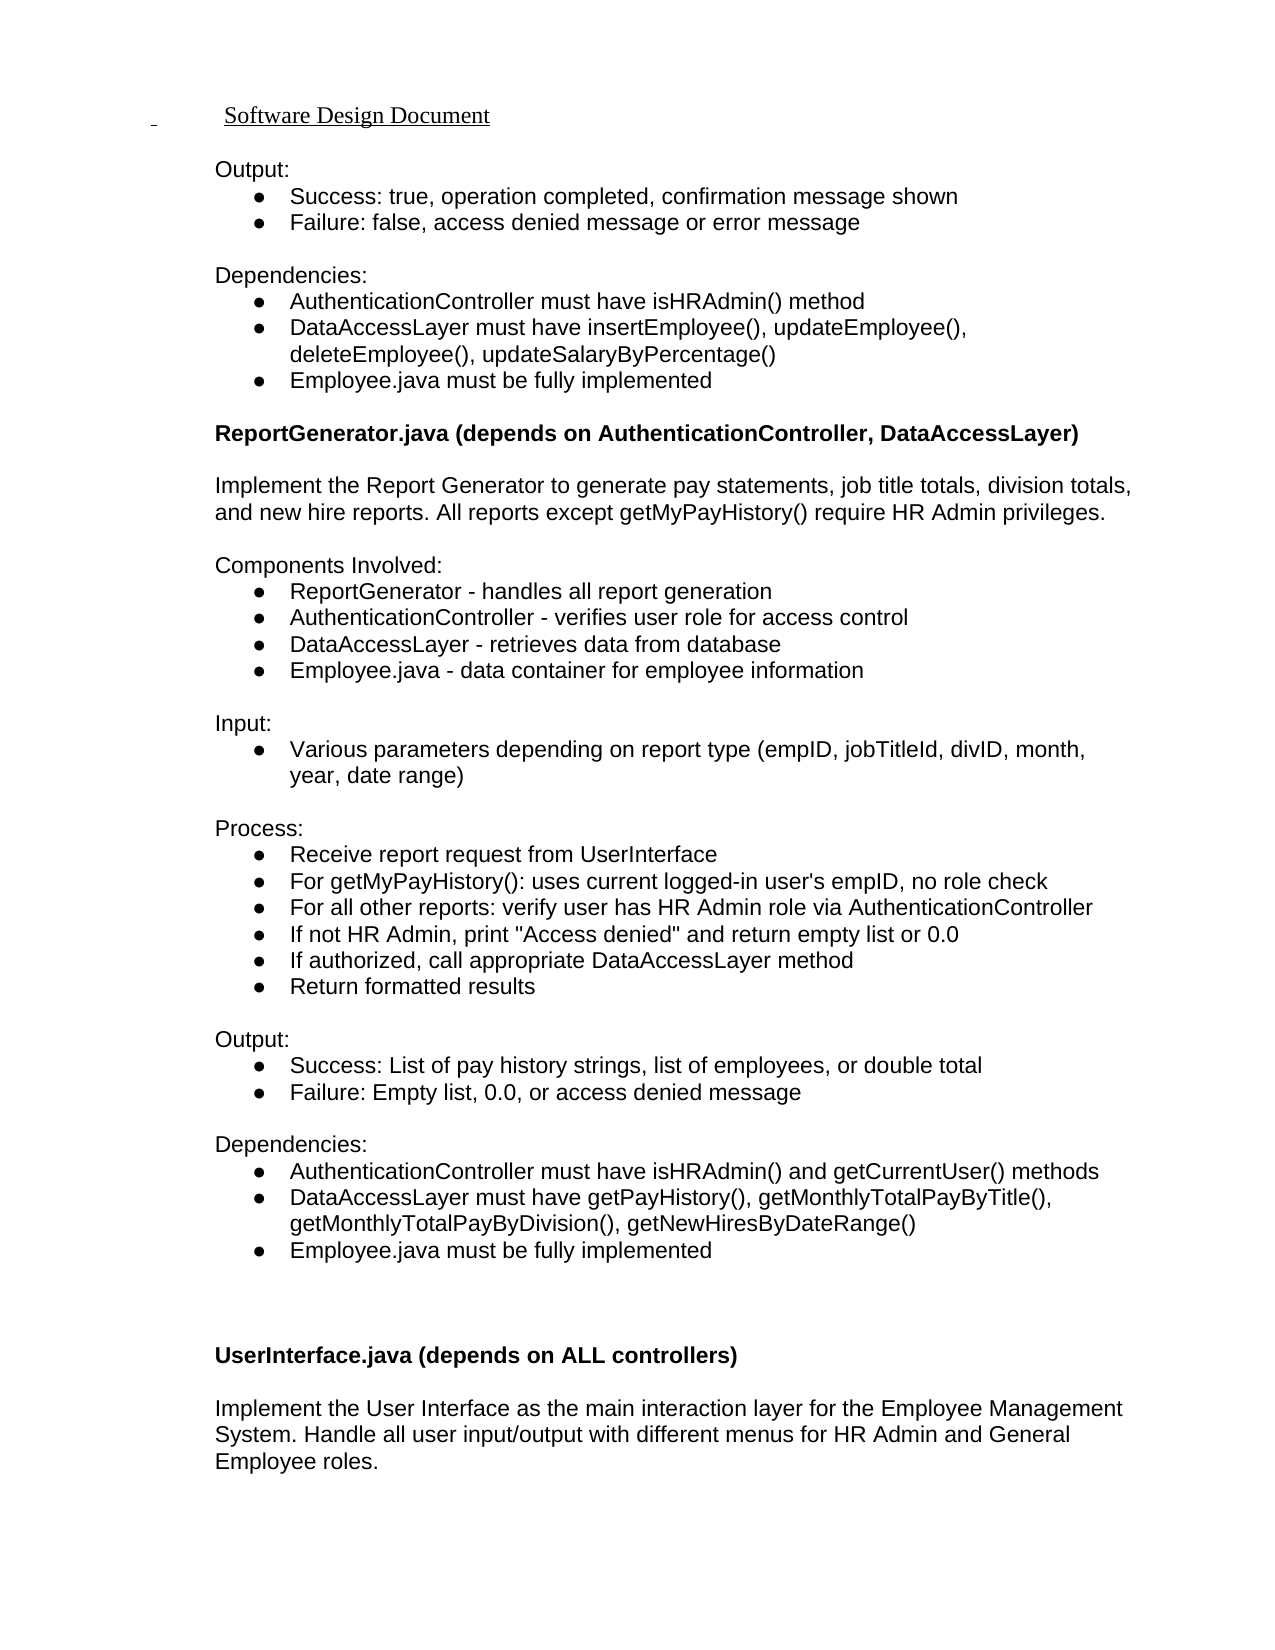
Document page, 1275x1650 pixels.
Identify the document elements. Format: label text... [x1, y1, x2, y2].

text Implement the Report Generator to generate pay statements, job title totals, division totals, and new hire reports. All reports except getMyPayHistory() require HR Admin privileges. [214, 472, 1137, 525]
list Various parameters depending on report type (empID, jobTitleId, divID, month, year, date range) [252, 736, 1137, 789]
list Employee.java - data container for employee information [252, 657, 1137, 683]
list DataAccessLayer - retrieves data from database [252, 631, 1137, 657]
text Output: [214, 156, 1137, 183]
text Implement the User Interface as the main interaction layer for the Employee Management System. Handle all user input/output with different menus for HR Admin and General Employee roles. [214, 1395, 1137, 1474]
list If authorized, call appropriate DataAccessLayer method [252, 947, 1137, 973]
list Failure: false, access denied message or error message [252, 209, 1137, 235]
text Components Involved: [214, 552, 1137, 578]
text Dependencies: [214, 262, 1137, 288]
text ReportGenerator.java (depends on AuthenticationController, DataAccessLayer) [214, 420, 1137, 446]
list Success: List of pay history strings, list of employees, or double total [252, 1052, 1137, 1079]
list Failure: Empty list, 0.0, or access denied message [252, 1079, 1137, 1105]
list For all other reports: verify user has HR Admin role via AuthenticationController [252, 894, 1137, 921]
text Process: [214, 815, 1137, 841]
list ReportGenerator - handles all report generation [252, 578, 1137, 604]
list If not HR Admin, print "Access denied" and return empty list or 0.0 [252, 921, 1137, 947]
list Employee.java must be fully implemented [252, 1237, 1137, 1263]
list For getMyPayHistory(): uses current logged-in user's empID, no role check [252, 868, 1137, 894]
text UserInterface.java (depends on ALL controllers) [139, 1342, 1137, 1368]
list Success: true, operation completed, confirmation message shown [252, 183, 1137, 209]
list AuthenticationController - verifies user role for access control [252, 604, 1137, 631]
text Dependencies: [214, 1131, 1137, 1158]
list Employee.java must be fully implemented [252, 367, 1137, 393]
list DataAccessLayer must have getPayHistory(), getMonthlyTotalPayByTitle(), getMonthlyTotalPayByDivision(), getNewHiresByDateRange() [252, 1184, 1137, 1237]
text Output: [214, 1026, 1137, 1052]
list Return formatted results [252, 973, 1137, 999]
list AuthenticationController must have isHRAdmin() and getCurrentUser() methods [252, 1158, 1137, 1184]
list DataAccessLayer must have insertEmployee(), updateEmployee(), deleteEmployee(), updateSalaryByPercentage() [252, 314, 1137, 367]
text Input: [214, 710, 1137, 736]
list Receive report request from UserInterface [252, 841, 1137, 868]
list AuthenticationController must have isHRAdmin() method [252, 288, 1137, 314]
